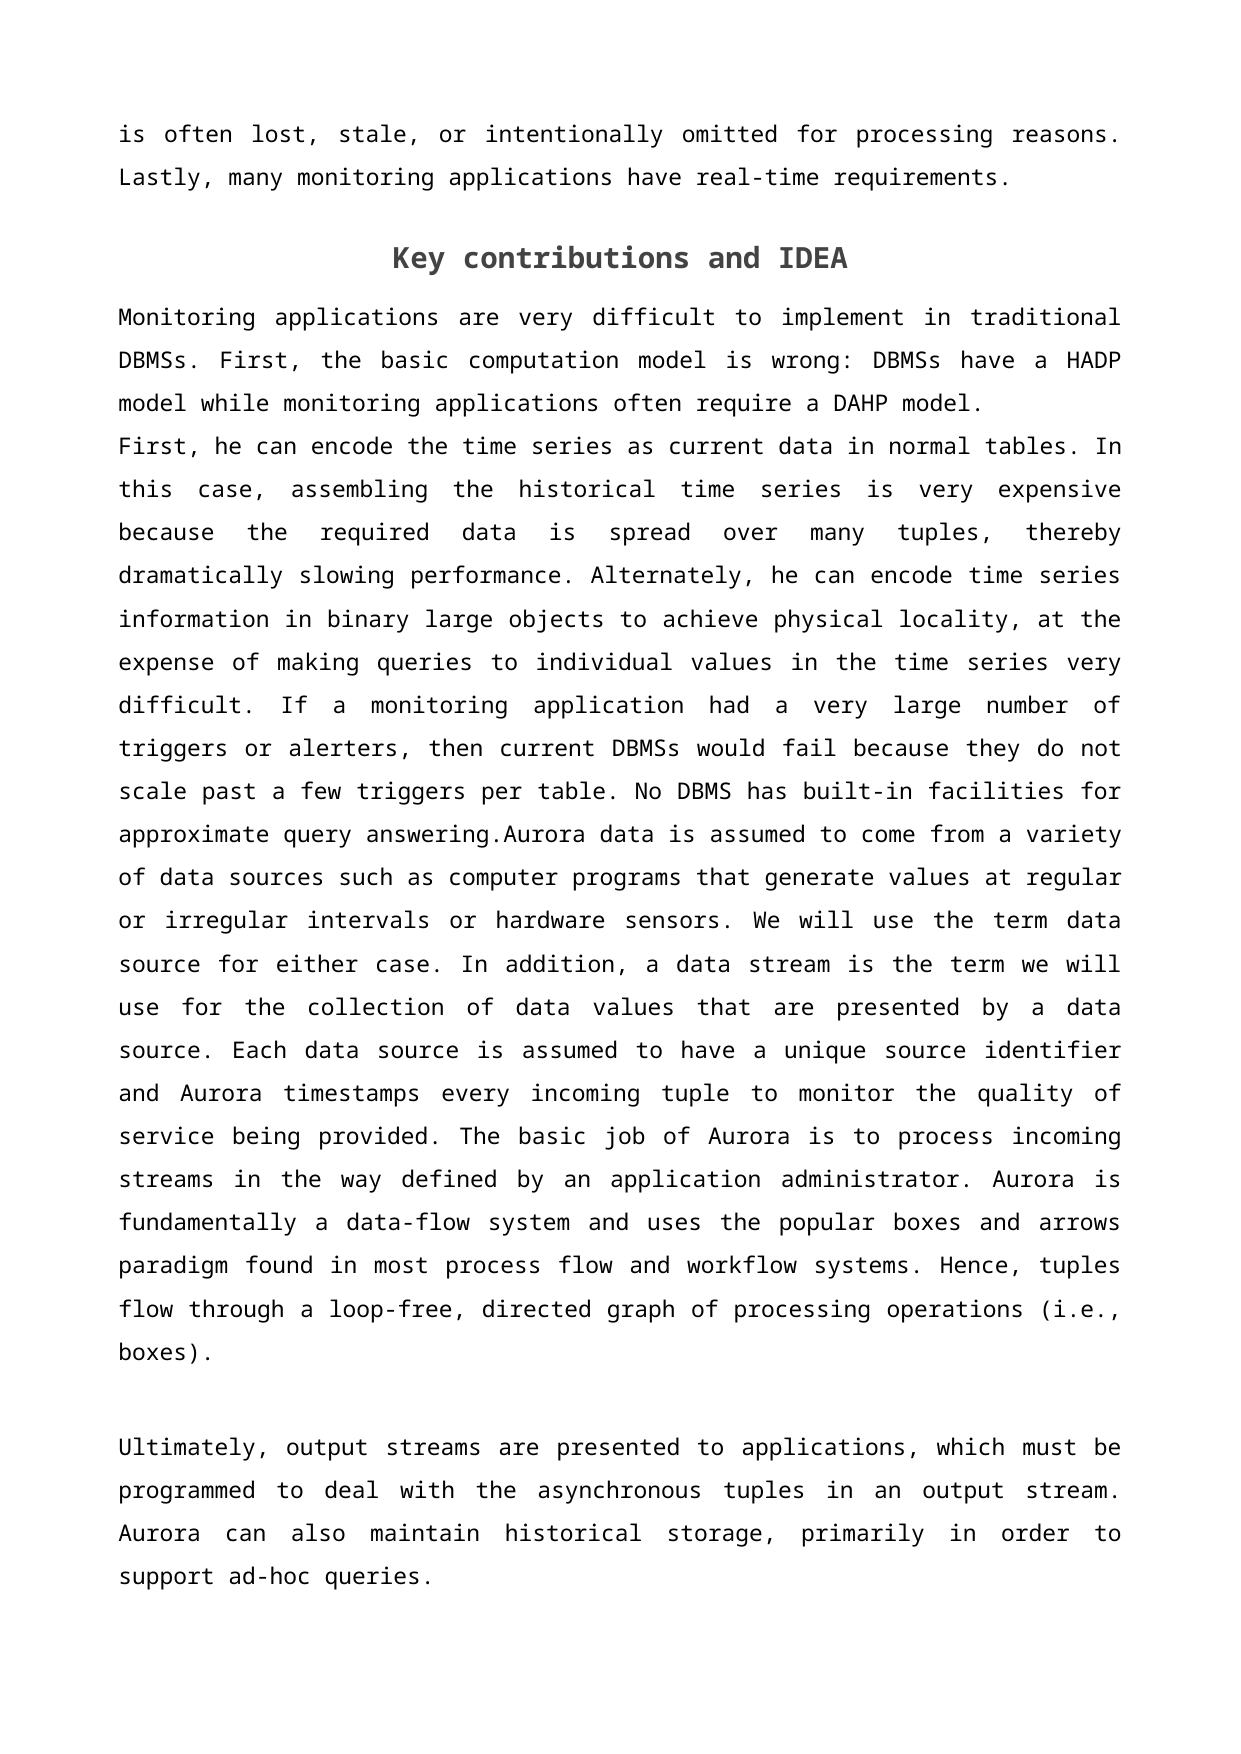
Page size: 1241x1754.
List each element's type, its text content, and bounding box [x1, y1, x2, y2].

text First, he can encode the time series as current data in normal tables. In this case, assembling the historical time series is very expensive because the required data is spread over many tuples, thereby dramatically slowing performance. Alternately, he can encode time series information in binary large objects to achieve physical locality, at the expense of making queries to individual values in the time series very difficult. If a monitoring application had a very large number of triggers or alerters, then current DBMSs would fail because they do not scale past a few triggers per table. No DBMS has built-in facilities for approximate query answering.Aurora data is assumed to come from a variety of data sources such as computer programs that generate values at regular or irregular intervals or hardware sensors. We will use the term data source for either case. In addition, a data stream is the term we will use for the collection of data values that are presented by a data source. Each data source is assumed to have a unique source identifier and Aurora timestamps every incoming tuple to monitor the quality of service being provided. The basic job of Aurora is to process incoming streams in the way defined by an application administrator. Aurora is fundamentally a data-flow system and uses the popular boxes and arrows paradigm found in most process flow and workflow systems. Hence, tuples flow through a loop-free, directed graph of processing operations (i.e., boxes). [118, 430, 1122, 1367]
text Monitoring applications are very difficult to implement in traditional DBMSs. First, the basic computation model is wrong: DBMSs have a HADP model while monitoring applications often require a DAHP model. [118, 301, 1122, 418]
subtitle Key contributions and IDEA [118, 238, 1122, 277]
text is often lost, stale, or intentionally omitted for processing reasons. Lastly, many monitoring applications have real-time requirements. [118, 118, 1122, 192]
text Ultimately, output streams are presented to applications, which must be programmed to deal with the asynchronous tuples in an output stream. Aurora can also maintain historical storage, primarily in order to support ad-hoc queries. [118, 1431, 1122, 1592]
